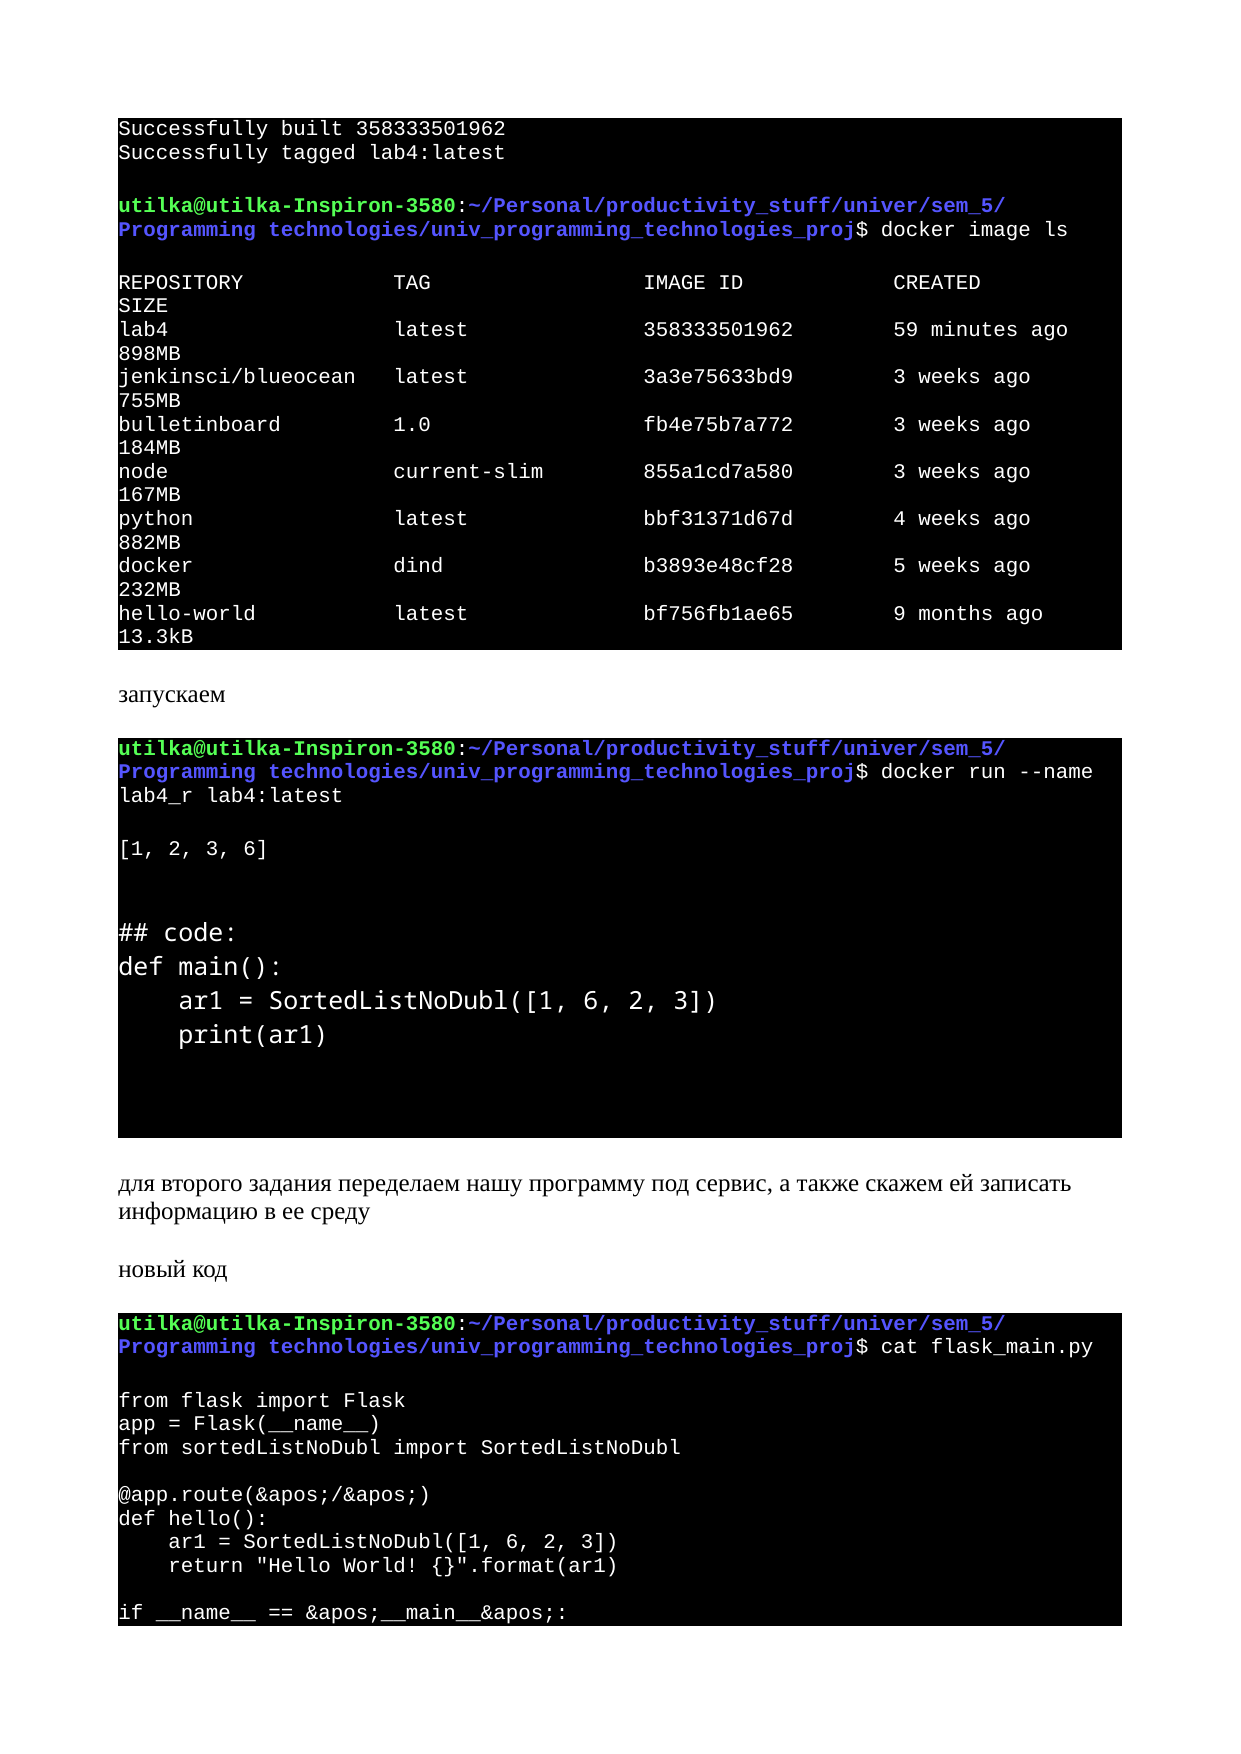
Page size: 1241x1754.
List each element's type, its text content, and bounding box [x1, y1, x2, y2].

text print(ar1) [118, 1017, 1122, 1051]
text Successfully tagged lab4:latest [118, 142, 1122, 165]
text lab4 latest 358333501962 59 minutes ago 898MB [118, 319, 1122, 366]
text utilka@utilka-Inspiron-3580:~/Personal/productivity_stuff/univer/sem_5/Programming technologies/univ_programming_technologies_proj$ docker image ls [118, 195, 1122, 242]
text from sortedListNoDubl import SortedListNoDubl [118, 1437, 1122, 1461]
text новый код [118, 1254, 1122, 1283]
text utilka@utilka-Inspiron-3580:~/Personal/productivity_stuff/univer/sem_5/Programming technologies/univ_programming_technologies_proj$ cat flask_main.py [118, 1313, 1122, 1360]
text ar1 = SortedListNoDubl([1, 6, 2, 3]) [118, 983, 1122, 1017]
text @app.route(&apos;/&apos;) [118, 1484, 1122, 1508]
text def hello(): [118, 1508, 1122, 1531]
text для второго задания переделаем нашу программу под сервис, а также скажем ей записать информацию в ее среду [118, 1168, 1122, 1225]
text docker dind b3893e48cf28 5 weeks ago 232MB [118, 555, 1122, 603]
text jenkinsci/blueocean latest 3a3e75633bd9 3 weeks ago 755MB [118, 366, 1122, 413]
text REPOSITORY TAG IMAGE ID CREATED SIZE [118, 272, 1122, 319]
text def main(): [118, 949, 1122, 983]
text ## code: [118, 915, 1122, 949]
text utilka@utilka-Inspiron-3580:~/Personal/productivity_stuff/univer/sem_5/Programming technologies/univ_programming_technologies_proj$ docker run --name lab4_r lab4:latest [118, 738, 1122, 809]
text [1, 2, 3, 6] [118, 838, 1122, 862]
text from flask import Flask [118, 1389, 1122, 1413]
text python latest bbf31371d67d 4 weeks ago 882MB [118, 508, 1122, 555]
text ar1 = SortedListNoDubl([1, 6, 2, 3]) [118, 1531, 1122, 1555]
text hello-world latest bf756fb1ae65 9 months ago 13.3kB [118, 603, 1122, 650]
text return "Hello World! {}".format(ar1) [118, 1555, 1122, 1579]
text app = Flask(__name__) [118, 1413, 1122, 1437]
text запускаем [118, 679, 1122, 708]
text Successfully built 358333501962 [118, 118, 1122, 142]
text bulletinboard 1.0 fb4e75b7a772 3 weeks ago 184MB [118, 413, 1122, 461]
text if __name__ == &apos;__main__&apos;: [118, 1602, 1122, 1626]
text node current-slim 855a1cd7a580 3 weeks ago 167MB [118, 461, 1122, 508]
